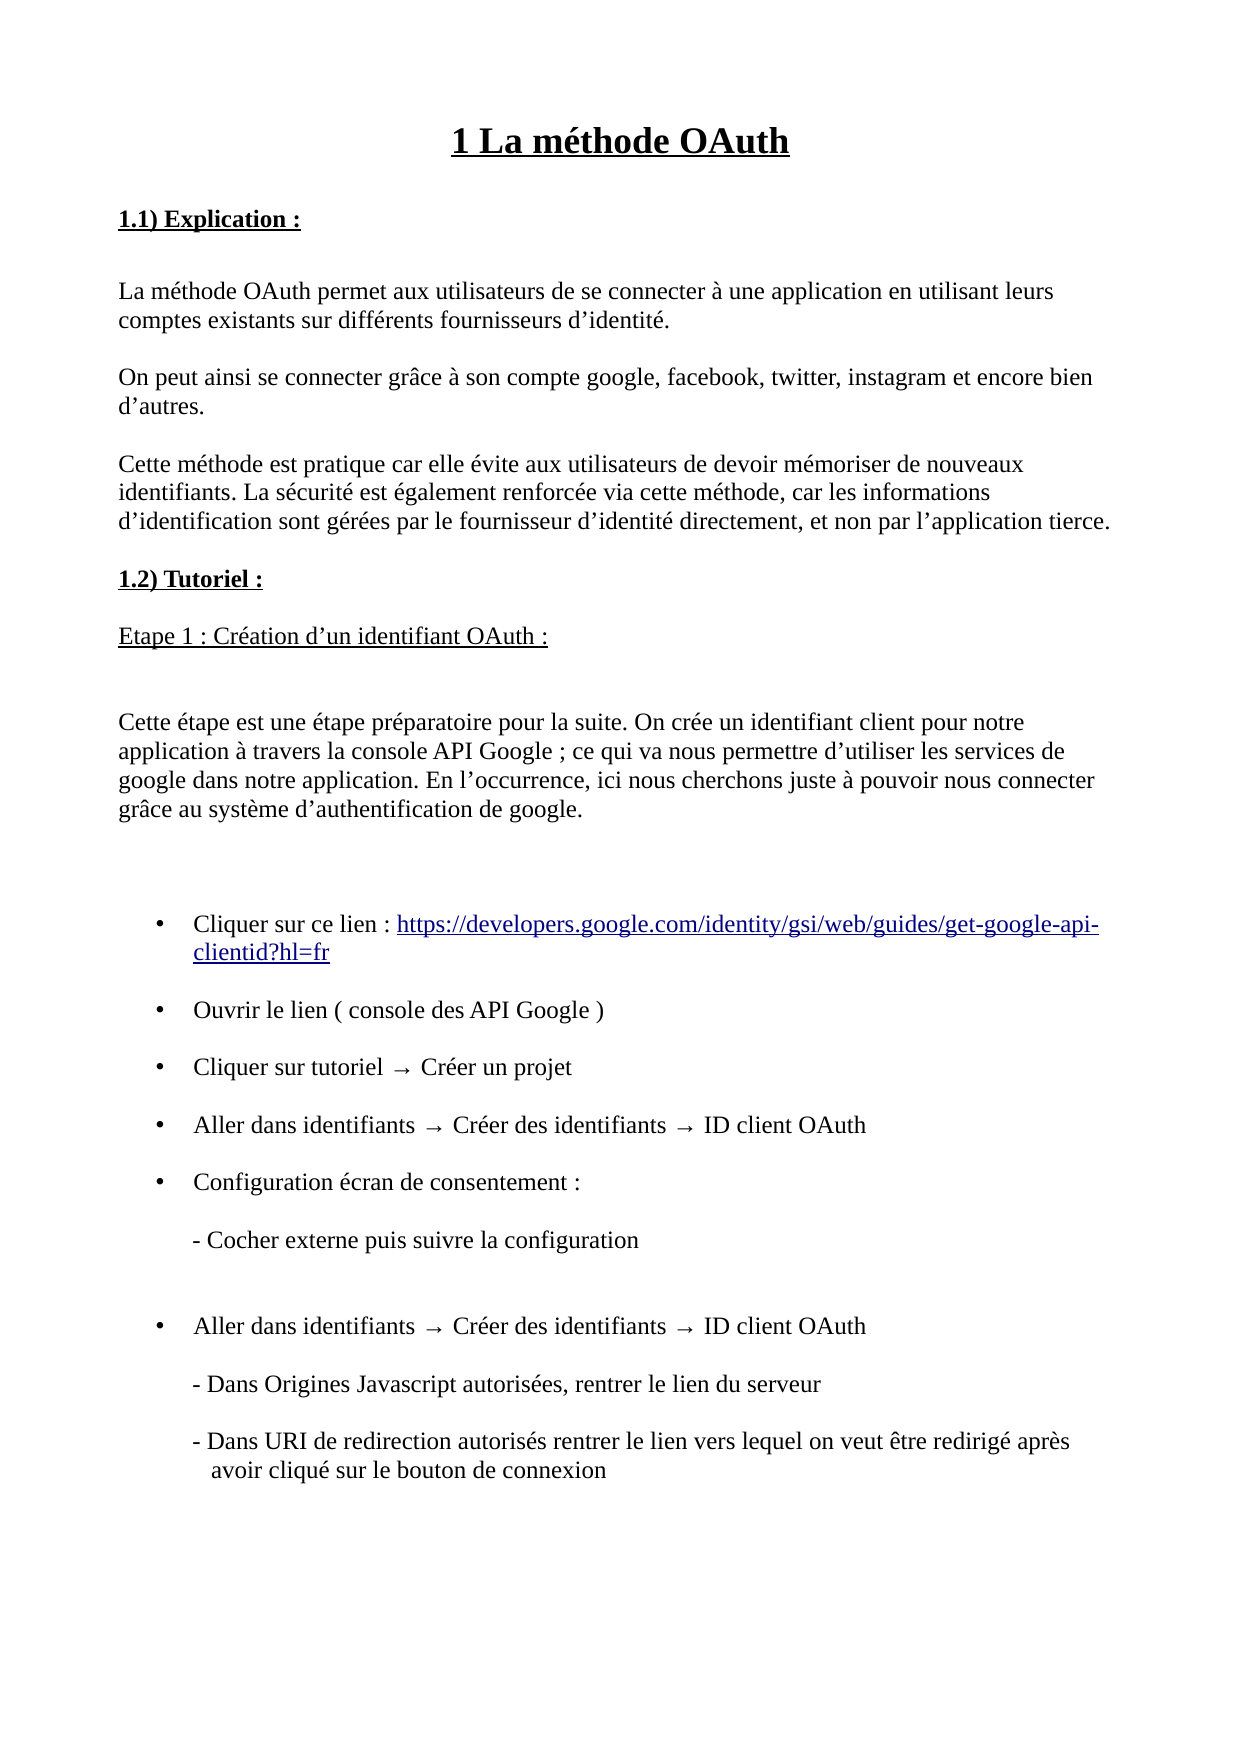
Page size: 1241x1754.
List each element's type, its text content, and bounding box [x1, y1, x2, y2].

list Aller dans identifiants → Créer des identifiants → ID client OAuth [156, 1110, 1122, 1139]
text - Dans URI de redirection autorisés rentrer le lien vers lequel on veut être redirigé après avoir cliqué sur le bouton de connexion [118, 1426, 1122, 1484]
text 1.1) Explication : [118, 204, 1122, 233]
list Cliquer sur tutoriel → Créer un projet [156, 1052, 1122, 1081]
list Configuration écran de consentement : [156, 1167, 1122, 1196]
list Ouvrir le lien ( console des API Google ) [156, 995, 1122, 1024]
text Etape 1 : Création d’un identifiant OAuth : [118, 621, 1122, 650]
list Cliquer sur ce lien : https://developers.google.com/identity/gsi/web/guides/get-google-api-clientid?hl=fr [156, 909, 1122, 966]
text - Dans Origines Javascript autorisées, rentrer le lien du serveur [118, 1369, 1122, 1397]
list Aller dans identifiants → Créer des identifiants → ID client OAuth [156, 1311, 1122, 1340]
text Cette étape est une étape préparatoire pour la suite. On crée un identifiant client pour notre application à travers la console API Google ; ce qui va nous permettre d’utiliser les services de google dans notre application. En l’occurrence, ici nous cherchons juste à pouvoir nous connecter grâce au système d’authentification de google. [118, 707, 1122, 822]
text - Cocher externe puis suivre la configuration [118, 1225, 1122, 1254]
text 1 La méthode OAuth [118, 118, 1122, 161]
text On peut ainsi se connecter grâce à son compte google, facebook, twitter, instagram et encore bien d’autres. [118, 362, 1122, 420]
text La méthode OAuth permet aux utilisateurs de se connecter à une application en utilisant leurs comptes existants sur différents fournisseurs d’identité. [118, 276, 1122, 334]
text 1.2) Tutoriel : [118, 564, 1122, 592]
text Cette méthode est pratique car elle évite aux utilisateurs de devoir mémoriser de nouveaux identifiants. La sécurité est également renforcée via cette méthode, car les informations d’identification sont gérées par le fournisseur d’identité directement, et non par l’application tierce. [118, 449, 1122, 535]
